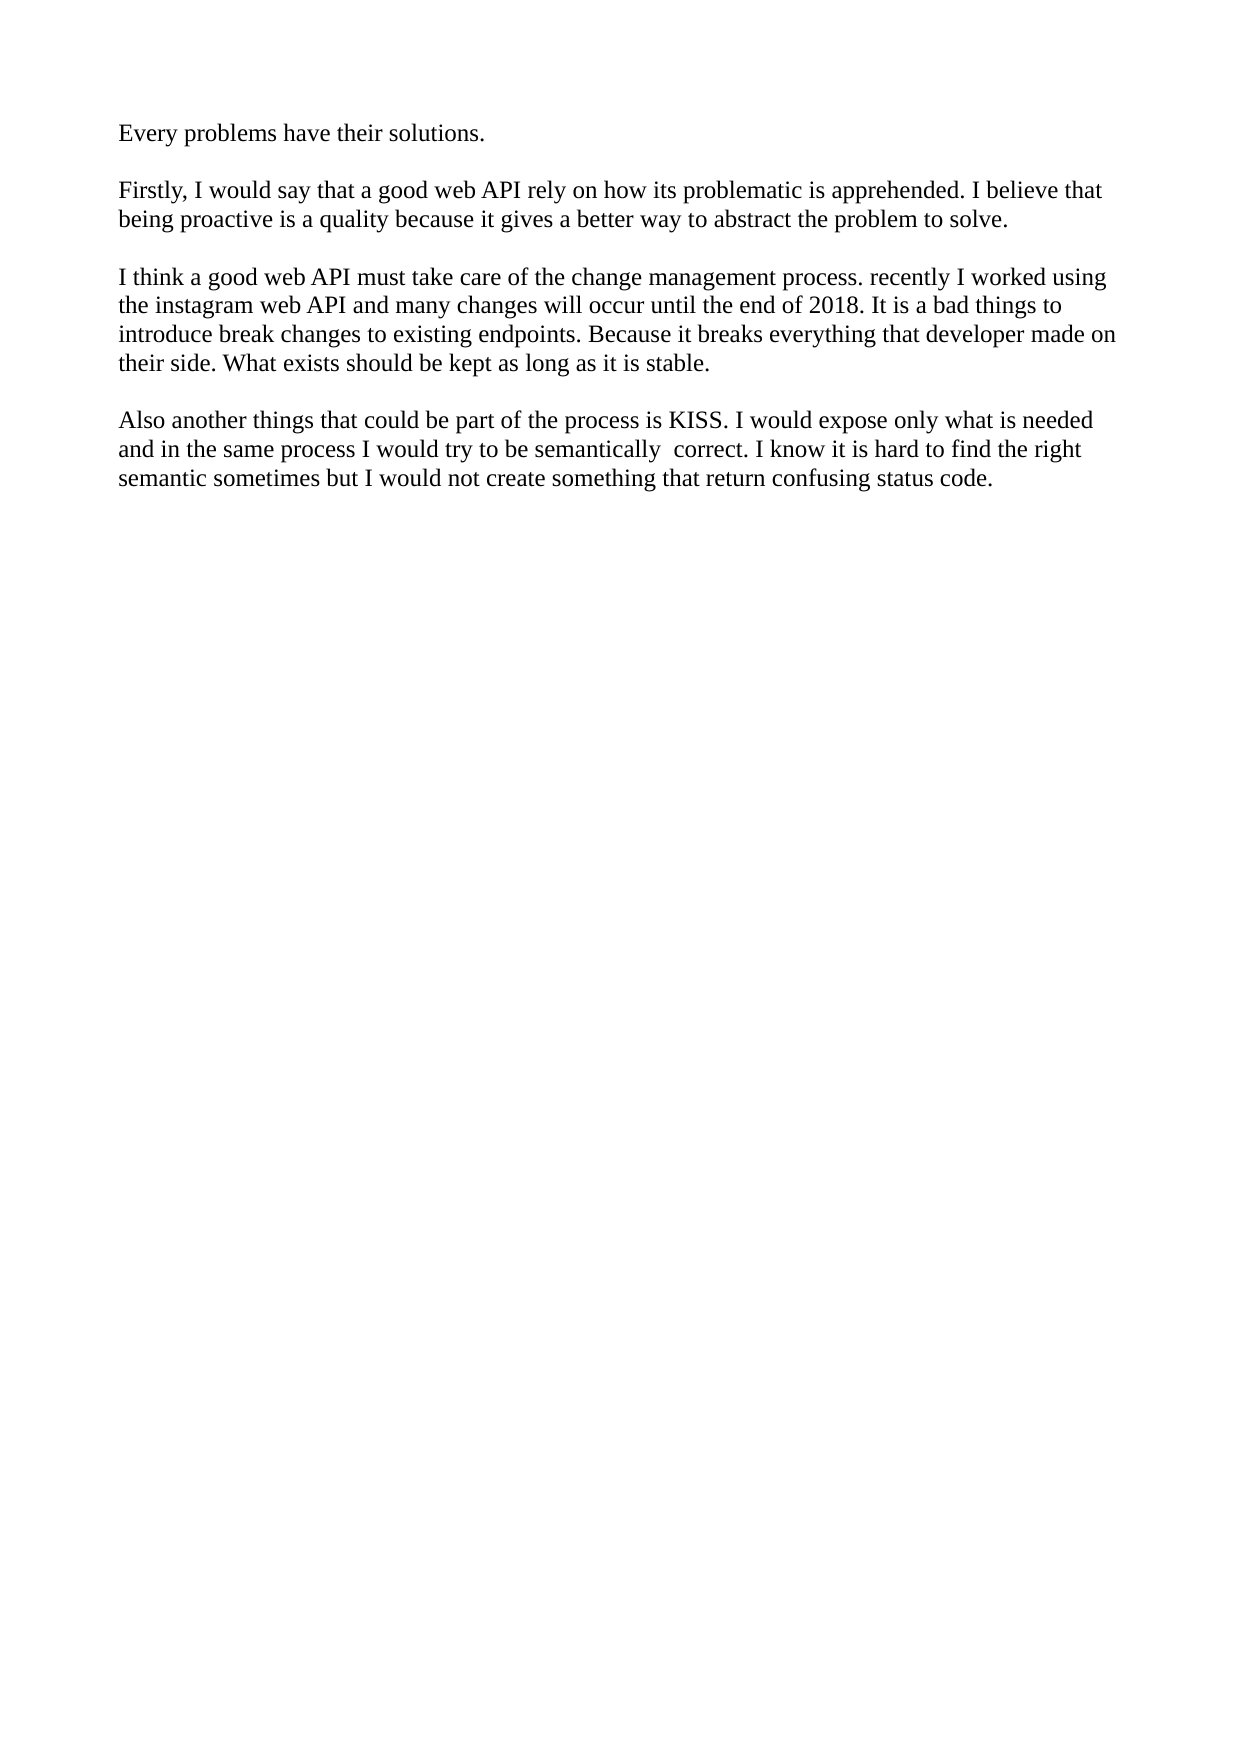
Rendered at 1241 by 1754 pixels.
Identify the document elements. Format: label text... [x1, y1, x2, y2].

text I think a good web API must take care of the change management process. recently I worked using the instagram web API and many changes will occur until the end of 2018. It is a bad things to introduce break changes to existing endpoints. Because it breaks everything that developer made on their side. What exists should be kept as long as it is stable. [118, 262, 1122, 377]
text Firstly, I would say that a good web API rely on how its problematic is apprehended. I believe that being proactive is a quality because it gives a better way to abstract the problem to solve. [118, 176, 1122, 233]
text Every problems have their solutions. [118, 118, 1122, 147]
text Also another things that could be part of the process is KISS. I would expose only what is needed and in the same process I would try to be semantically correct. I know it is hard to find the right semantic sometimes but I would not create something that return confusing status code. [118, 406, 1122, 492]
